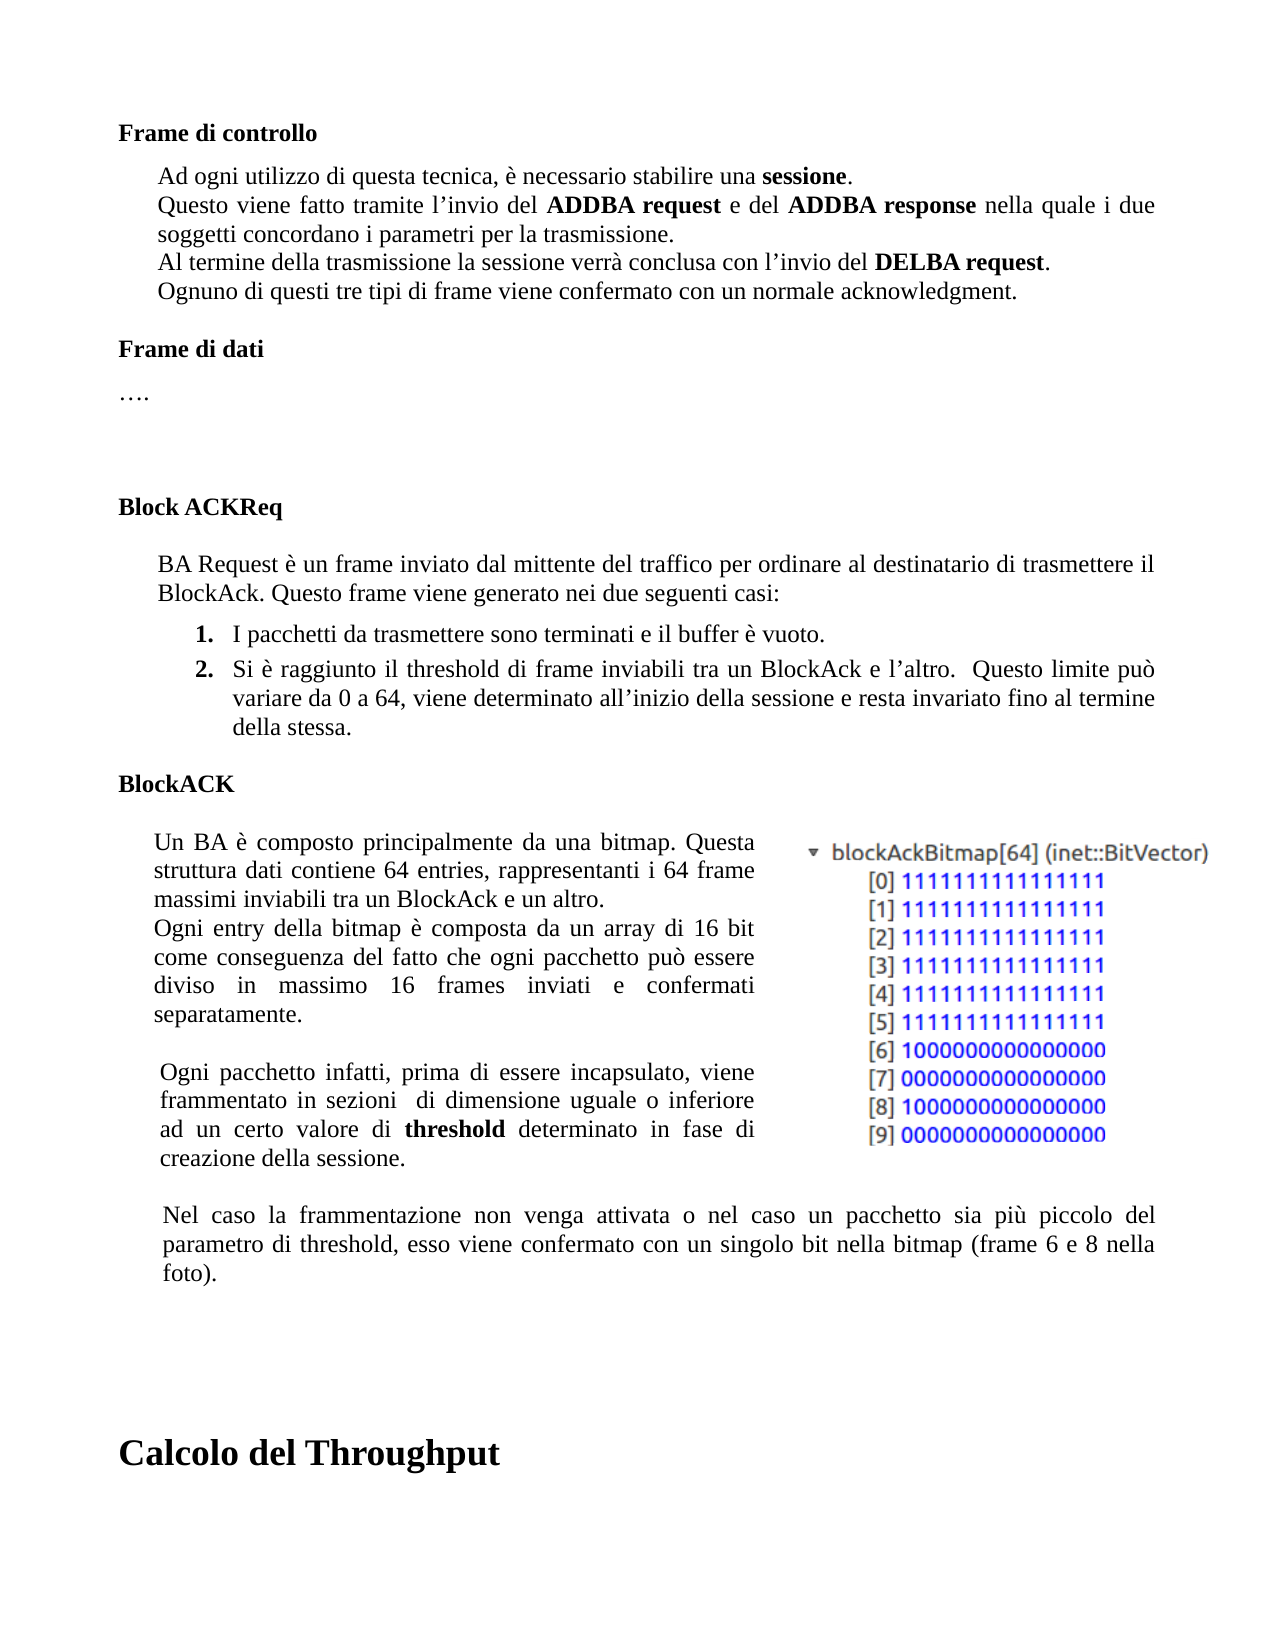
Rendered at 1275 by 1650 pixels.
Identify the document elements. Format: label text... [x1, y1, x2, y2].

text Calcolo del Throughput [118, 1431, 1157, 1474]
text Al termine della trasmissione la sessione verrà conclusa con l’invio del DELBA request. [157, 247, 1156, 276]
text Block ACKReq [118, 492, 1157, 521]
text Questo viene fatto tramite l’invio del ADDBA request e del ADDBA response nella quale i due soggetti concordano i parametri per la trasmissione. [157, 190, 1156, 247]
text Un BA è composto principalmente da una bitmap. Questa struttura dati contiene 64 entries, rappresentanti i 64 frame massimi inviabili tra un BlockAck e un altro. [153, 827, 755, 913]
text Ogni pacchetto infatti, prima di essere incapsulato, viene frammentato in sezioni di dimensione uguale o inferiore ad un certo valore di threshold determinato in fase di creazione della sessione. [159, 1057, 755, 1172]
text BA Request è un frame inviato dal mittente del traffico per ordinare al destinatario di trasmettere il BlockAck. Questo frame viene generato nei due seguenti casi: [157, 549, 1157, 607]
text …. [118, 377, 1157, 406]
text Ognuno di questi tre tipi di frame viene confermato con un normale acknowledgment. [157, 276, 1156, 305]
list Si è raggiunto il threshold di frame inviabili tra un BlockAck e l’altro. Questo limite può variare da 0 a 64, viene determinato all’inizio della sessione e resta invariato fino al termine della stessa. [195, 654, 1157, 741]
text Frame di dati [118, 334, 1156, 362]
text Ogni entry della bitmap è composta da un array di 16 bit come conseguenza del fatto che ogni pacchetto può essere diviso in massimo 16 frames inviati e confermati separatamente. [153, 913, 755, 1028]
text Nel caso la frammentazione non venga attivata o nel caso un pacchetto sia più piccolo del parametro di threshold, esso viene confermato con un singolo bit nella bitmap (frame 6 e 8 nella foto). [162, 1201, 1157, 1287]
text BlockACK [118, 769, 1157, 798]
list I pacchetti da trasmettere sono terminati e il buffer è vuoto. [195, 619, 1157, 648]
text Frame di controllo [118, 118, 1156, 147]
text Ad ogni utilizzo di questa tecnica, è necessario stabilire una sessione. [157, 161, 1156, 190]
picture [793, 838, 1000, 1154]
